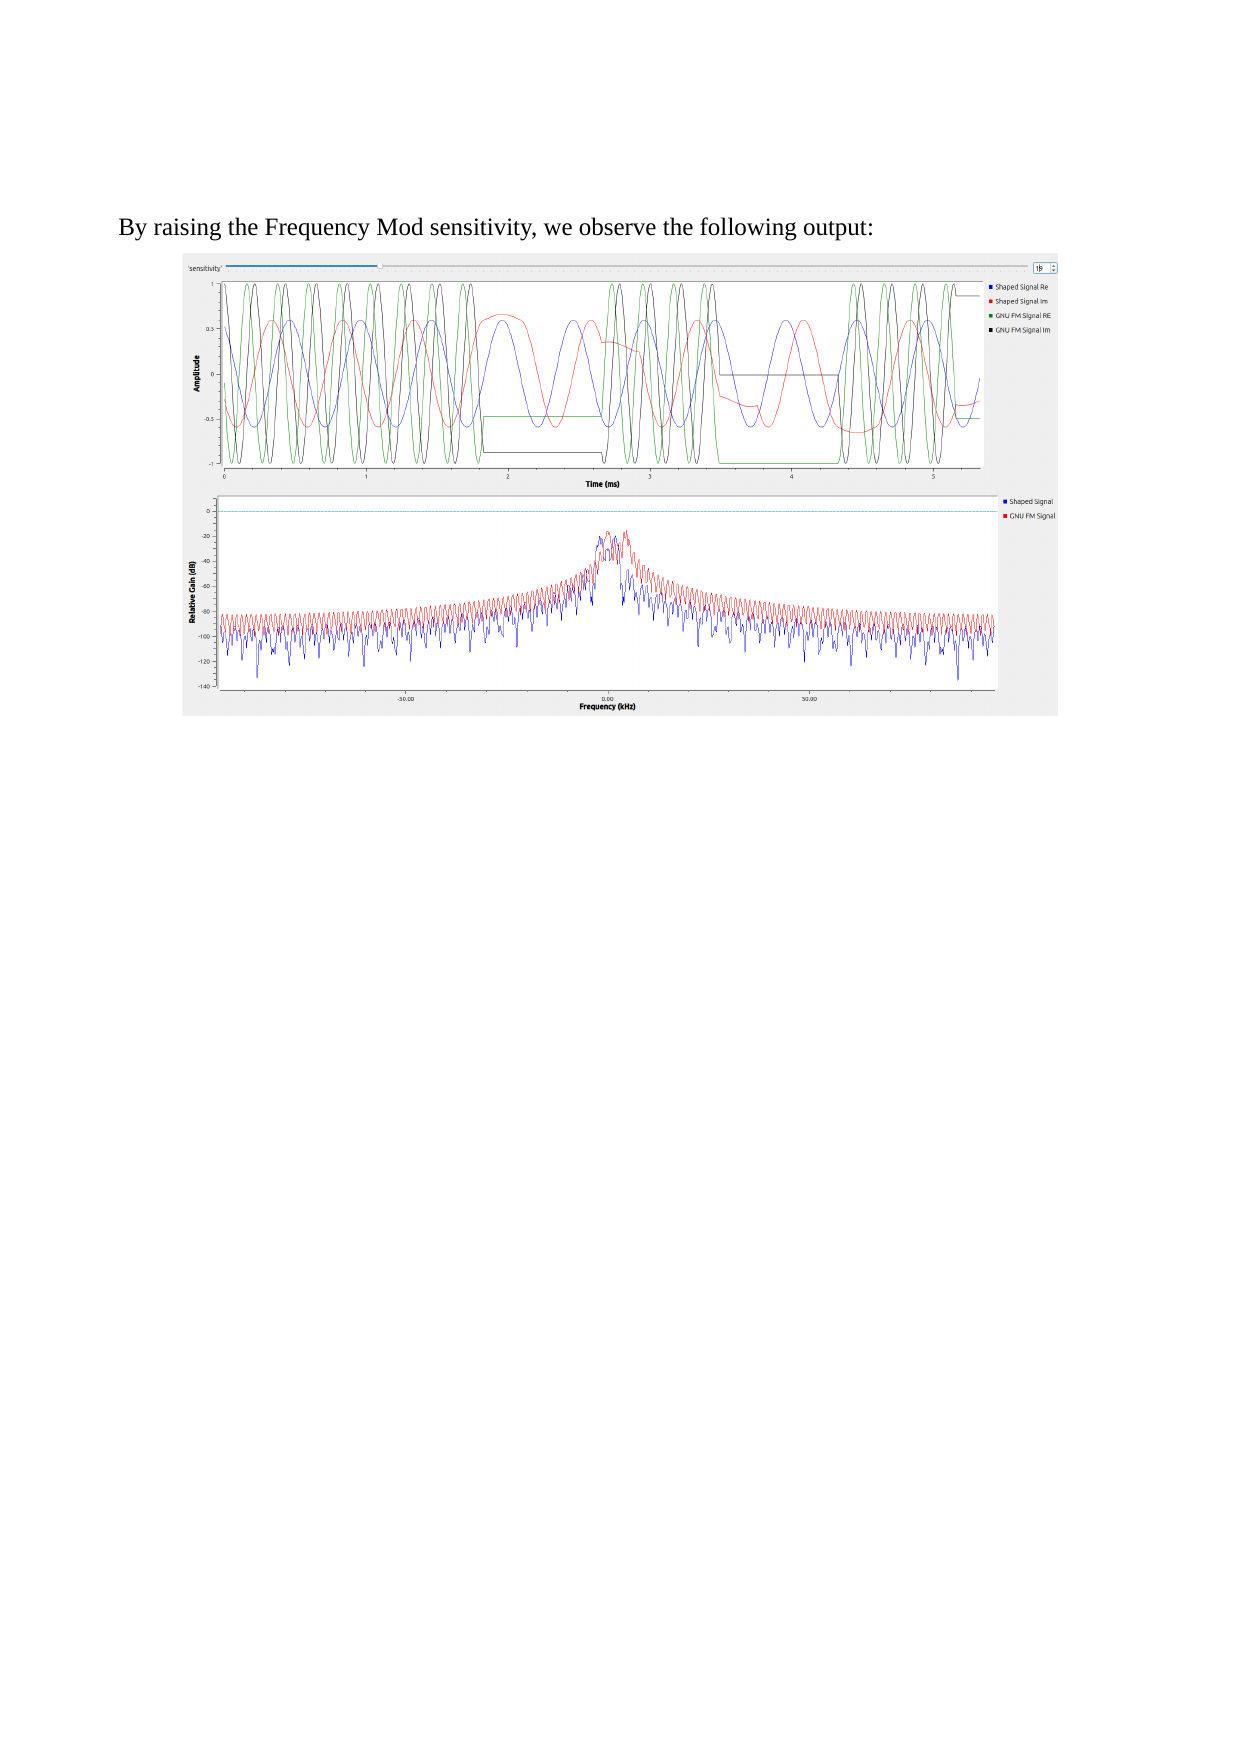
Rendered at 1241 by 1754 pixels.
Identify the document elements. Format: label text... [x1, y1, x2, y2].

text By raising the Frequency Mod sensitivity, we observe the following output: [118, 212, 1122, 240]
picture [182, 253, 1058, 716]
